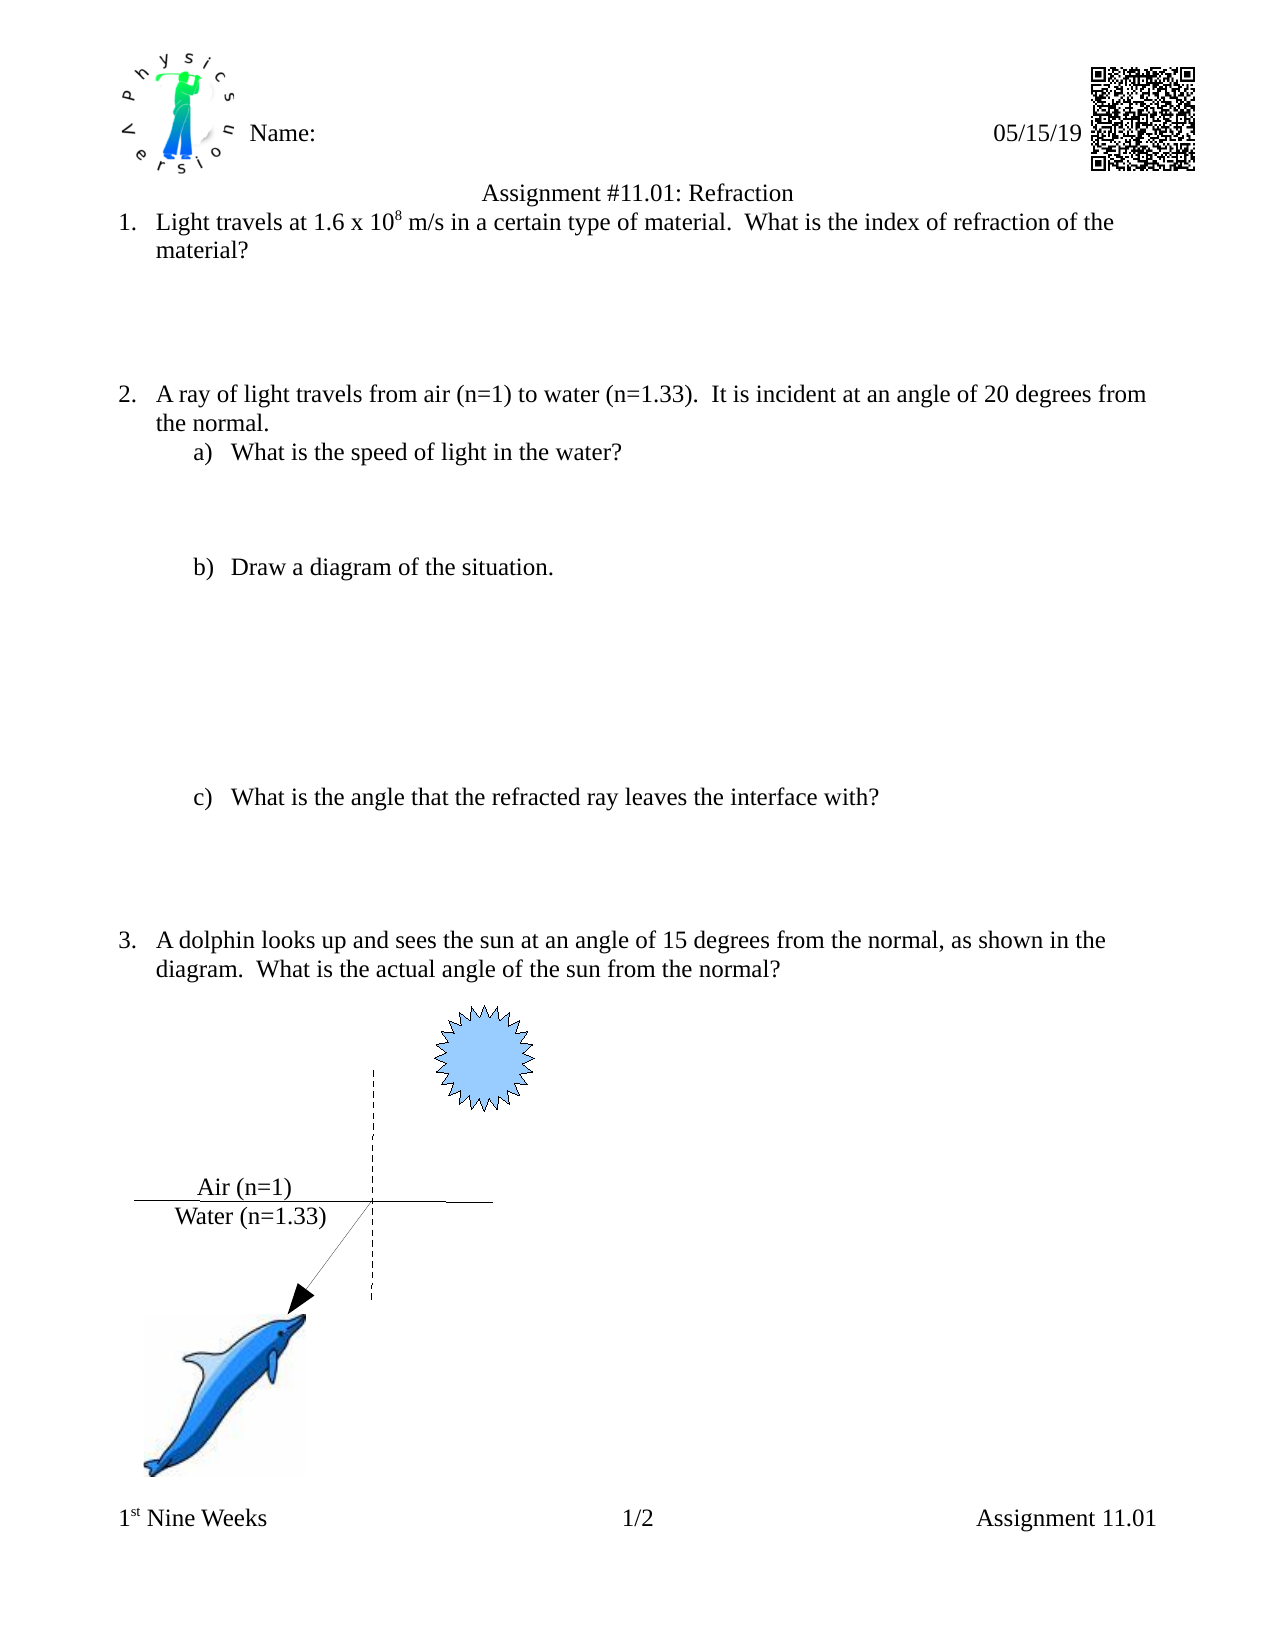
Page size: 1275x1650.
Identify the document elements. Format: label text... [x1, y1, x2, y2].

list What is the angle that the refracted ray leaves the interface with? [193, 782, 1157, 811]
list Light travels at 1.6 x 108 m/s in a certain type of material. What is the index of refraction of the material? [118, 207, 1157, 264]
picture [143, 1314, 306, 1477]
list A dolphin looks up and sees the sun at an angle of 15 degrees from the normal, as shown in the diagram. What is the actual angle of the sun from the normal? [118, 926, 1157, 983]
list A ray of light travels from air (n=1) to water (n=1.33). It is incident at an angle of 20 degrees from the normal. [118, 379, 1157, 437]
text Assignment #11.01: Refraction [118, 176, 1157, 207]
list What is the speed of light in the water? [193, 437, 1157, 466]
picture [121, 53, 235, 174]
list Draw a diagram of the situation. [193, 552, 1157, 581]
picture [1082, 58, 1203, 179]
